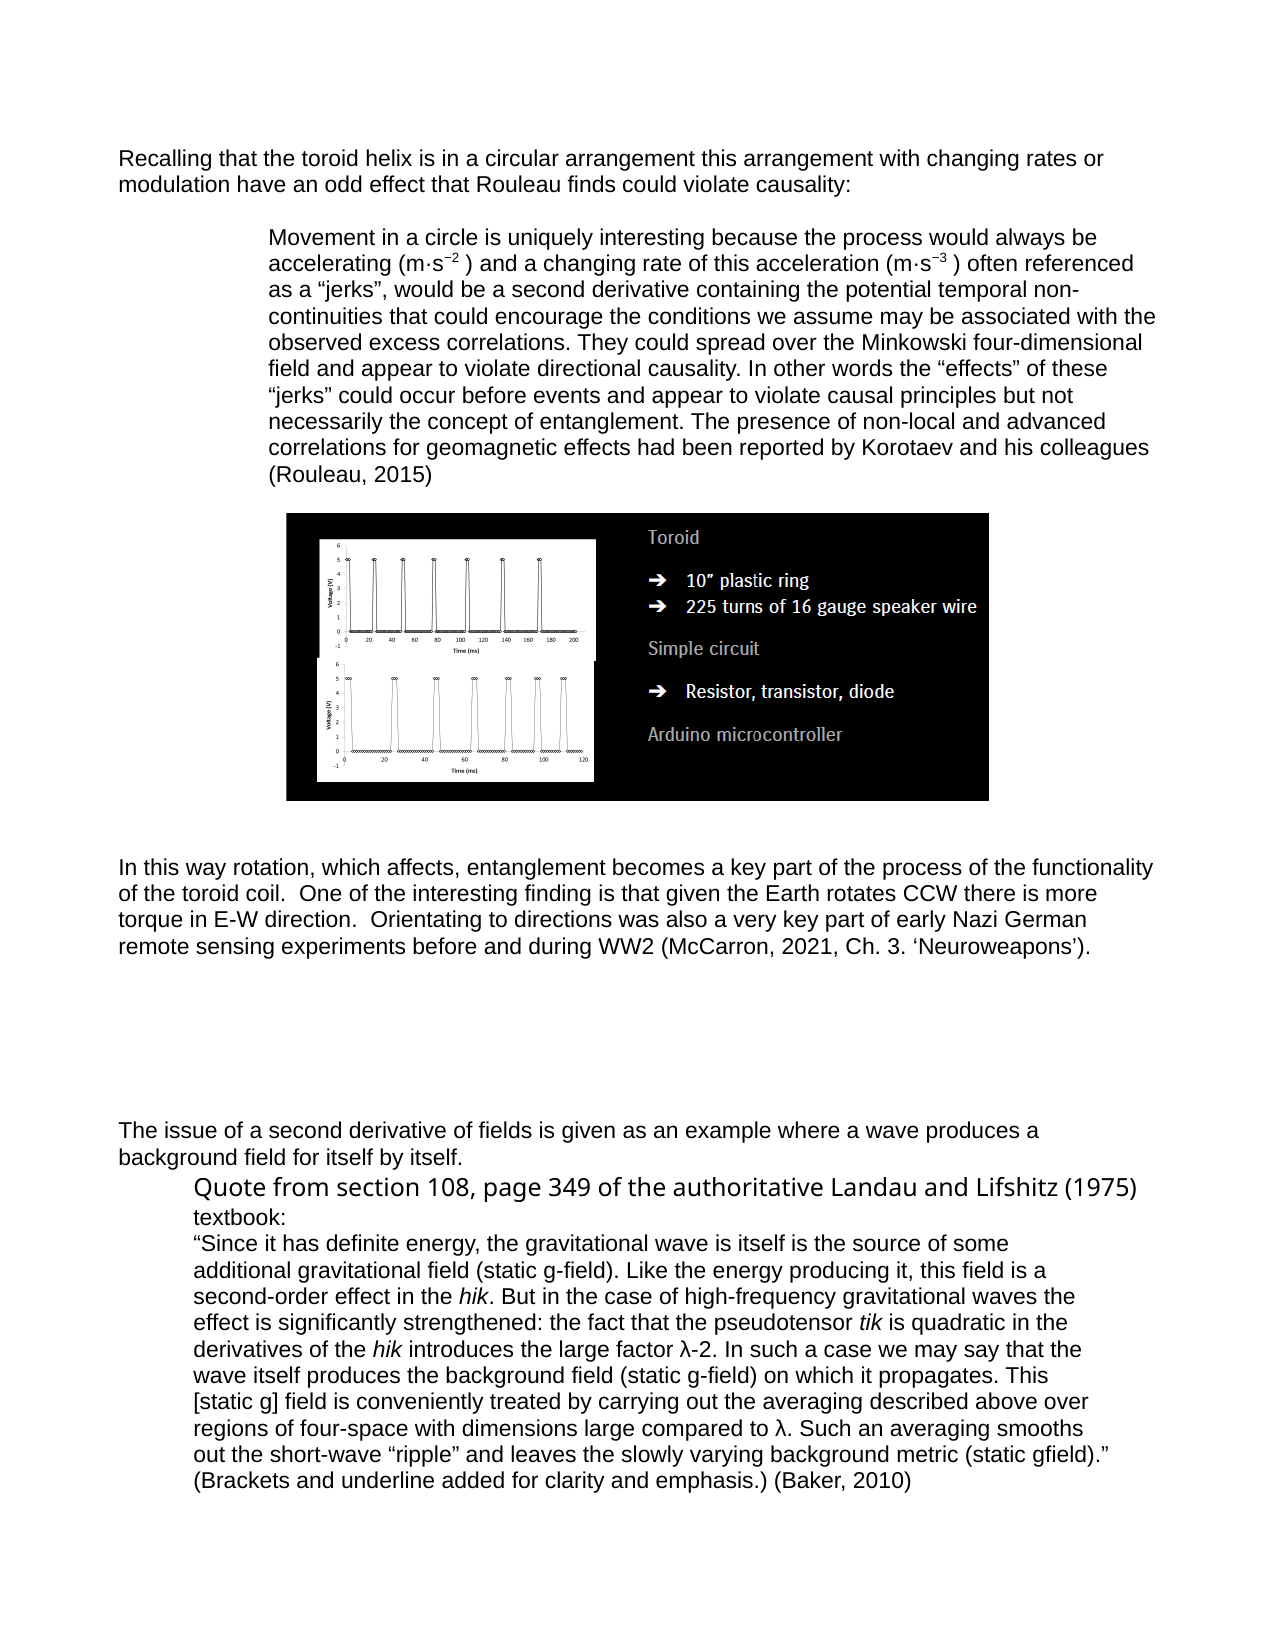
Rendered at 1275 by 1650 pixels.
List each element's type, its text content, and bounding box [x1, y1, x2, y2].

text wave itself produces the background field (static g-field) on which it propagates. This [193, 1362, 1157, 1388]
text derivatives of the hik introduces the large factor λ-2. In such a case we may say that the [193, 1336, 1157, 1362]
text The issue of a second derivative of fields is given as an example where a wave produces a background field for itself by itself. [118, 1117, 1157, 1170]
text In this way rotation, which affects, entanglement becomes a key part of the process of the functionality of the toroid coil. One of the interesting finding is that given the Earth rotates CCW there is more torque in E-W direction. Orientating to directions was also a very key part of early Nazi German remote sensing experiments before and during WW2 (McCarron, 2021, Ch. 3. ‘Neuroweapons’). [118, 853, 1157, 959]
text second-order effect in the hik. But in the case of high-frequency gravitational waves the [193, 1283, 1157, 1309]
text “Since it has definite energy, the gravitational wave is itself is the source of some [193, 1230, 1157, 1257]
text textbook: [193, 1204, 1157, 1230]
text Quote from section 108, page 349 of the authoritative Landau and Lifshitz (1975) [193, 1170, 1157, 1204]
text [static g] field is conveniently treated by carrying out the averaging described above over [193, 1388, 1157, 1415]
text Movement in a circle is uniquely interesting because the process would always be accelerating (m·s−2 ) and a changing rate of this acceleration (m·s−3 ) often referenced as a “jerks”, would be a second derivative containing the potential temporal non-continuities that could encourage the conditions we assume may be associated with the observed excess correlations. They could spread over the Minkowski four-dimensional field and appear to violate directional causality. In other words the “effects” of these “jerks” could occur before events and appear to violate causal principles but not necessarily the concept of entanglement. The presence of non-local and advanced correlations for geomagnetic effects had been reported by Korotaev and his colleagues (Rouleau, 2015) [268, 223, 1157, 487]
text Recalling that the toroid helix is in a circular arrangement this arrangement with changing rates or modulation have an odd effect that Rouleau finds could violate causality: [118, 144, 1157, 197]
text additional gravitational field (static g-field). Like the energy producing it, this field is a [193, 1257, 1157, 1283]
text (Brackets and underline added for clarity and emphasis.) (Baker, 2010) [193, 1467, 1157, 1494]
text regions of four-space with dimensions large compared to λ. Such an averaging smooths [193, 1415, 1157, 1441]
picture [286, 513, 989, 801]
text effect is significantly strengthened: the fact that the pseudotensor tik is quadratic in the [193, 1309, 1157, 1336]
text out the short-wave “ripple” and leaves the slowly varying background metric (static gfield).” [193, 1441, 1157, 1467]
